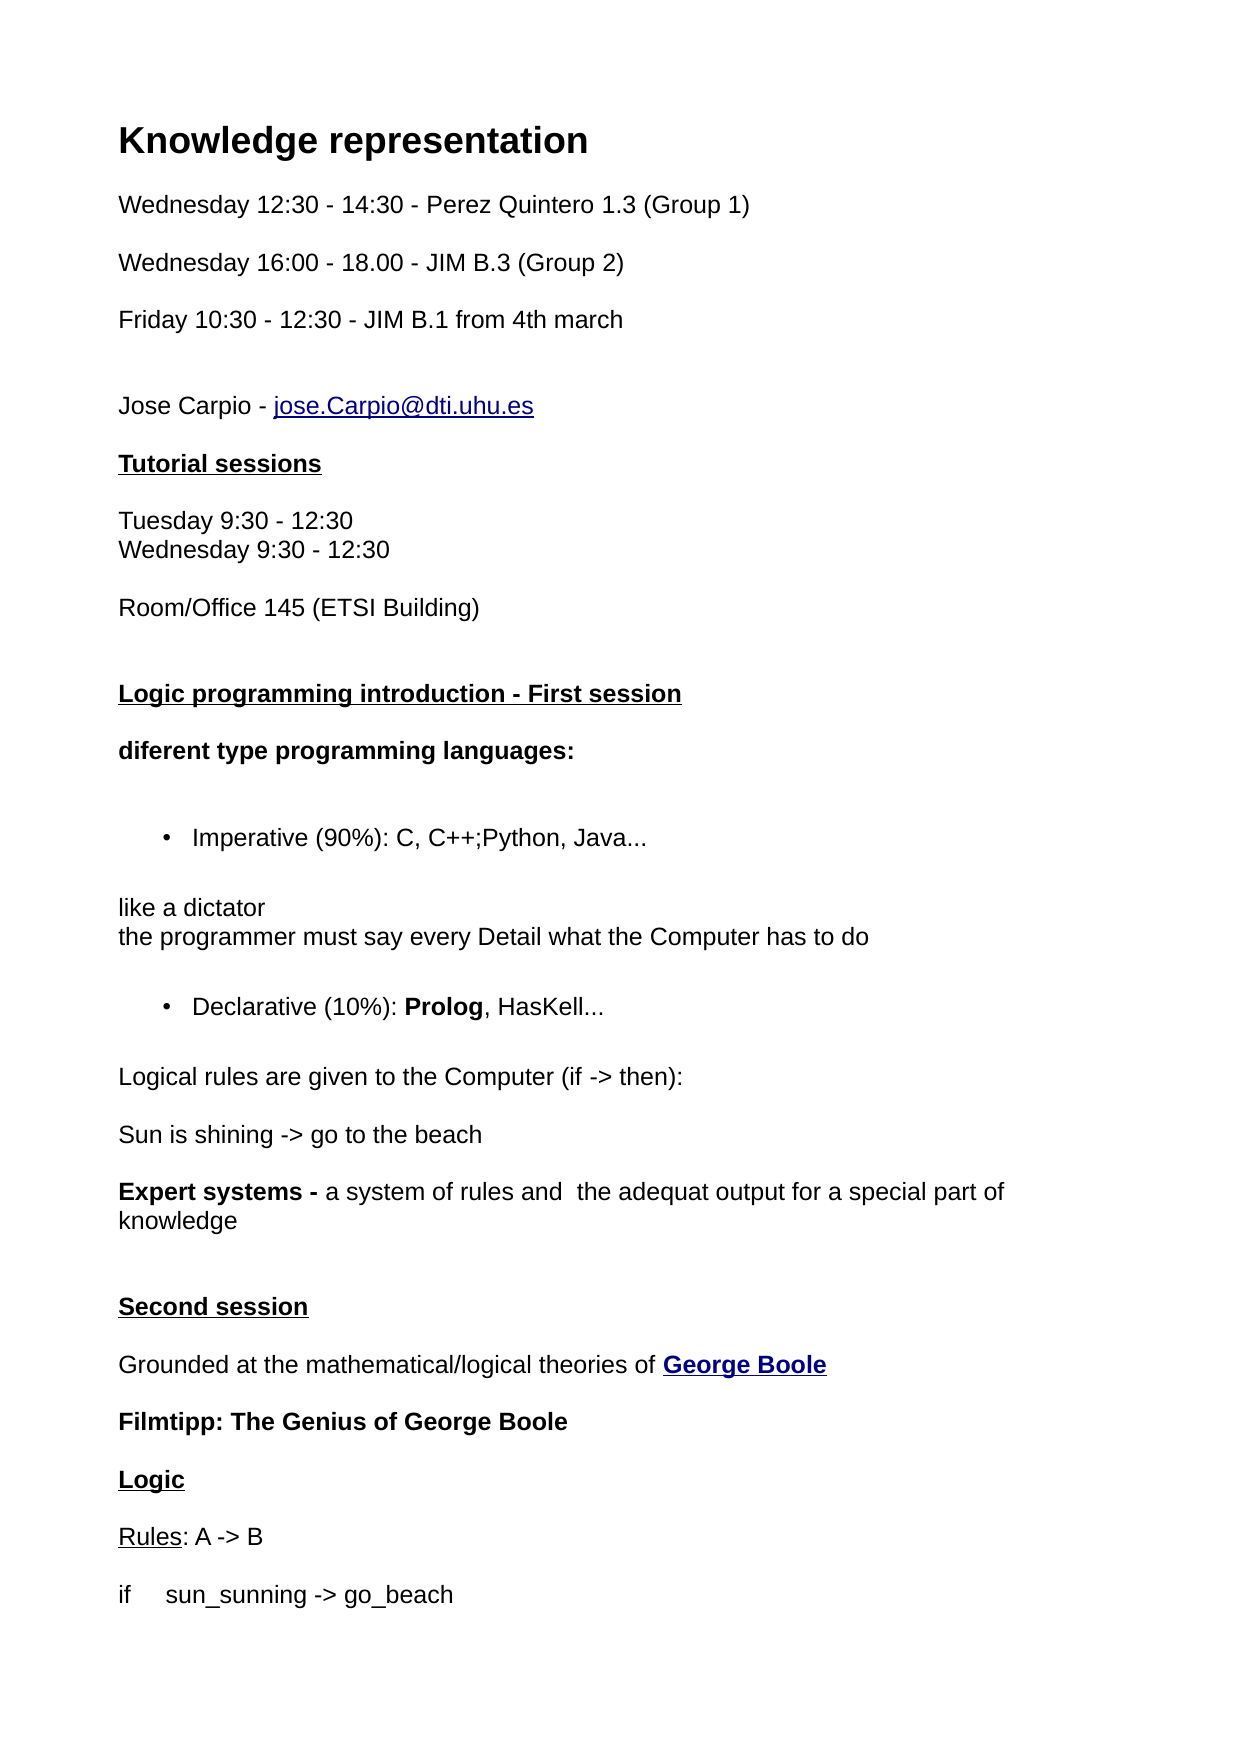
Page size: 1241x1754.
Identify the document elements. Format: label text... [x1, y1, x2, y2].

text diferent type programming languages: [118, 736, 1122, 765]
text Second session [118, 1292, 1122, 1321]
text Grounded at the mathematical/logical theories of George Boole [118, 1350, 1122, 1378]
text Expert systems - a system of rules and the adequat output for a special part of knowledge [118, 1177, 1122, 1235]
text if sun_sunning -> go_beach [118, 1580, 1122, 1608]
text Logical rules are given to the Computer (if -> then): [118, 1062, 1122, 1091]
text Sun is shining -> go to the beach [118, 1120, 1122, 1148]
text Room/Office 145 (ETSI Building) [118, 592, 1122, 621]
text Logic [118, 1465, 1122, 1493]
text Friday 10:30 - 12:30 - JIM B.1 from 4th march [118, 305, 1122, 334]
text Tutorial sessions [118, 449, 1122, 477]
text Wednesday 16:00 - 18.00 - JIM B.3 (Group 2) [118, 247, 1122, 276]
text Wednesday 9:30 - 12:30 [118, 535, 1122, 564]
list Declarative (10%): Prolog, HasKell... [162, 992, 1122, 1021]
text Filmtipp: The Genius of George Boole [118, 1407, 1122, 1436]
text Logic programming introduction - First session [118, 679, 1122, 707]
text Rules: A -> B [118, 1522, 1122, 1551]
text Wednesday 12:30 - 14:30 - Perez Quintero 1.3 (Group 1) [118, 190, 1122, 219]
list Imperative (90%): C, C++;Python, Java... [162, 823, 1122, 852]
text Tuesday 9:30 - 12:30 [118, 506, 1122, 535]
text Knowledge representation [118, 118, 1122, 161]
text like a dictator [118, 893, 1122, 922]
text Jose Carpio - jose.Carpio@dti.uhu.es [118, 391, 1122, 420]
text the programmer must say every Detail what the Computer has to do [118, 922, 1122, 951]
